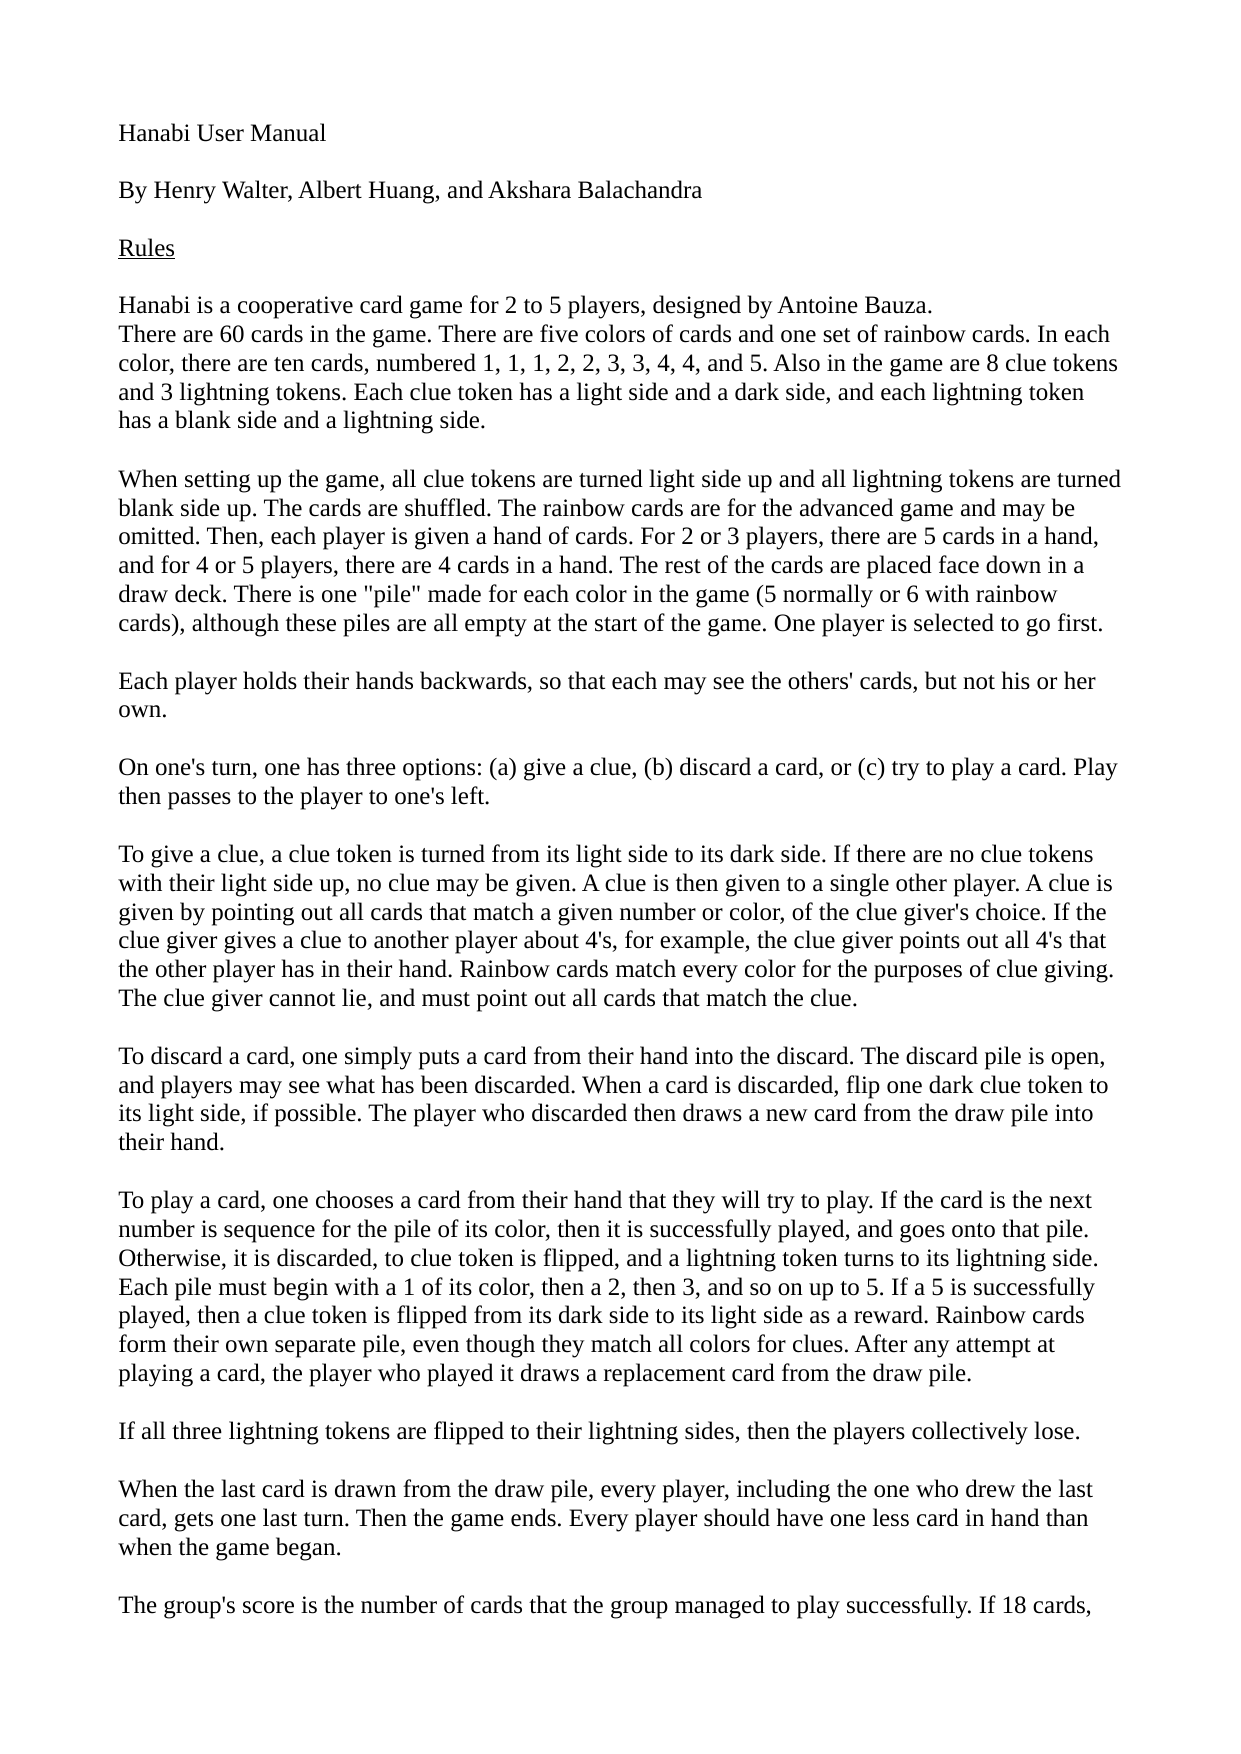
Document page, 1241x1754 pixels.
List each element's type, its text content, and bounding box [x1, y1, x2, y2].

text By Henry Walter, Albert Huang, and Akshara Balachandra [118, 176, 1122, 204]
text When setting up the game, all clue tokens are turned light side up and all lightning tokens are turned blank side up. The cards are shuffled. The rainbow cards are for the advanced game and may be omitted. Then, each player is given a hand of cards. For 2 or 3 players, there are 5 cards in a hand, and for 4 or 5 players, there are 4 cards in a hand. The rest of the cards are placed face down in a draw deck. There is one "pile" made for each color in the game (5 normally or 6 with rainbow cards), although these piles are all empty at the start of the game. One player is selected to go first. [118, 464, 1122, 636]
text On one's turn, one has three options: (a) give a clue, (b) discard a card, or (c) try to play a card. Play then passes to the player to one's left. [118, 752, 1122, 809]
text To play a card, one chooses a card from their hand that they will try to play. If the card is the next number is sequence for the pile of its color, then it is successfully played, and goes onto that pile. Otherwise, it is discarded, to clue token is flipped, and a lightning token turns to its lightning side. Each pile must begin with a 1 of its color, then a 2, then 3, and so on up to 5. If a 5 is successfully played, then a clue token is flipped from its dark side to its light side as a reward. Rainbow cards form their own separate pile, even though they match all colors for clues. After any attempt at playing a card, the player who played it draws a replacement card from the draw pile. [118, 1186, 1122, 1387]
text To give a clue, a clue token is turned from its light side to its dark side. If there are no clue tokens with their light side up, no clue may be given. A clue is then given to a single other player. A clue is given by pointing out all cards that match a given number or color, of the clue giver's choice. If the clue giver gives a clue to another player about 4's, for example, the clue giver points out all 4's that the other player has in their hand. Rainbow cards match every color for the purposes of clue giving. The clue giver cannot lie, and must point out all cards that match the clue. [118, 839, 1122, 1012]
text Each player holds their hands backwards, so that each may see the others' cards, but not his or her own. [118, 666, 1122, 723]
text There are 60 cards in the game. There are five colors of cards and one set of rainbow cards. In each color, there are ten cards, numbered 1, 1, 1, 2, 2, 3, 3, 4, 4, and 5. Also in the game are 8 clue tokens and 3 lightning tokens. Each clue token has a light side and a dark side, and each lightning token has a blank side and a lightning side. [118, 319, 1122, 434]
text If all three lightning tokens are flipped to their lightning sides, then the players collectively lose. [118, 1416, 1122, 1445]
text When the last card is drawn from the draw pile, every player, including the one who drew the last card, gets one last turn. Then the game ends. Every player should have one less card in hand than when the game began. [118, 1474, 1122, 1561]
text To discard a card, one simply puts a card from their hand into the discard. The discard pile is open, and players may see what has been discarded. When a card is discarded, flip one dark clue token to its light side, if possible. The player who discarded then draws a new card from the draw pile into their hand. [118, 1041, 1122, 1156]
text Hanabi is a cooperative card game for 2 to 5 players, designed by Antoine Bauza. [118, 291, 1122, 319]
text Hanabi User Manual [118, 118, 1122, 147]
text The group's score is the number of cards that the group managed to play successfully. If 18 cards, [118, 1590, 1122, 1619]
text Rules [118, 233, 1122, 262]
